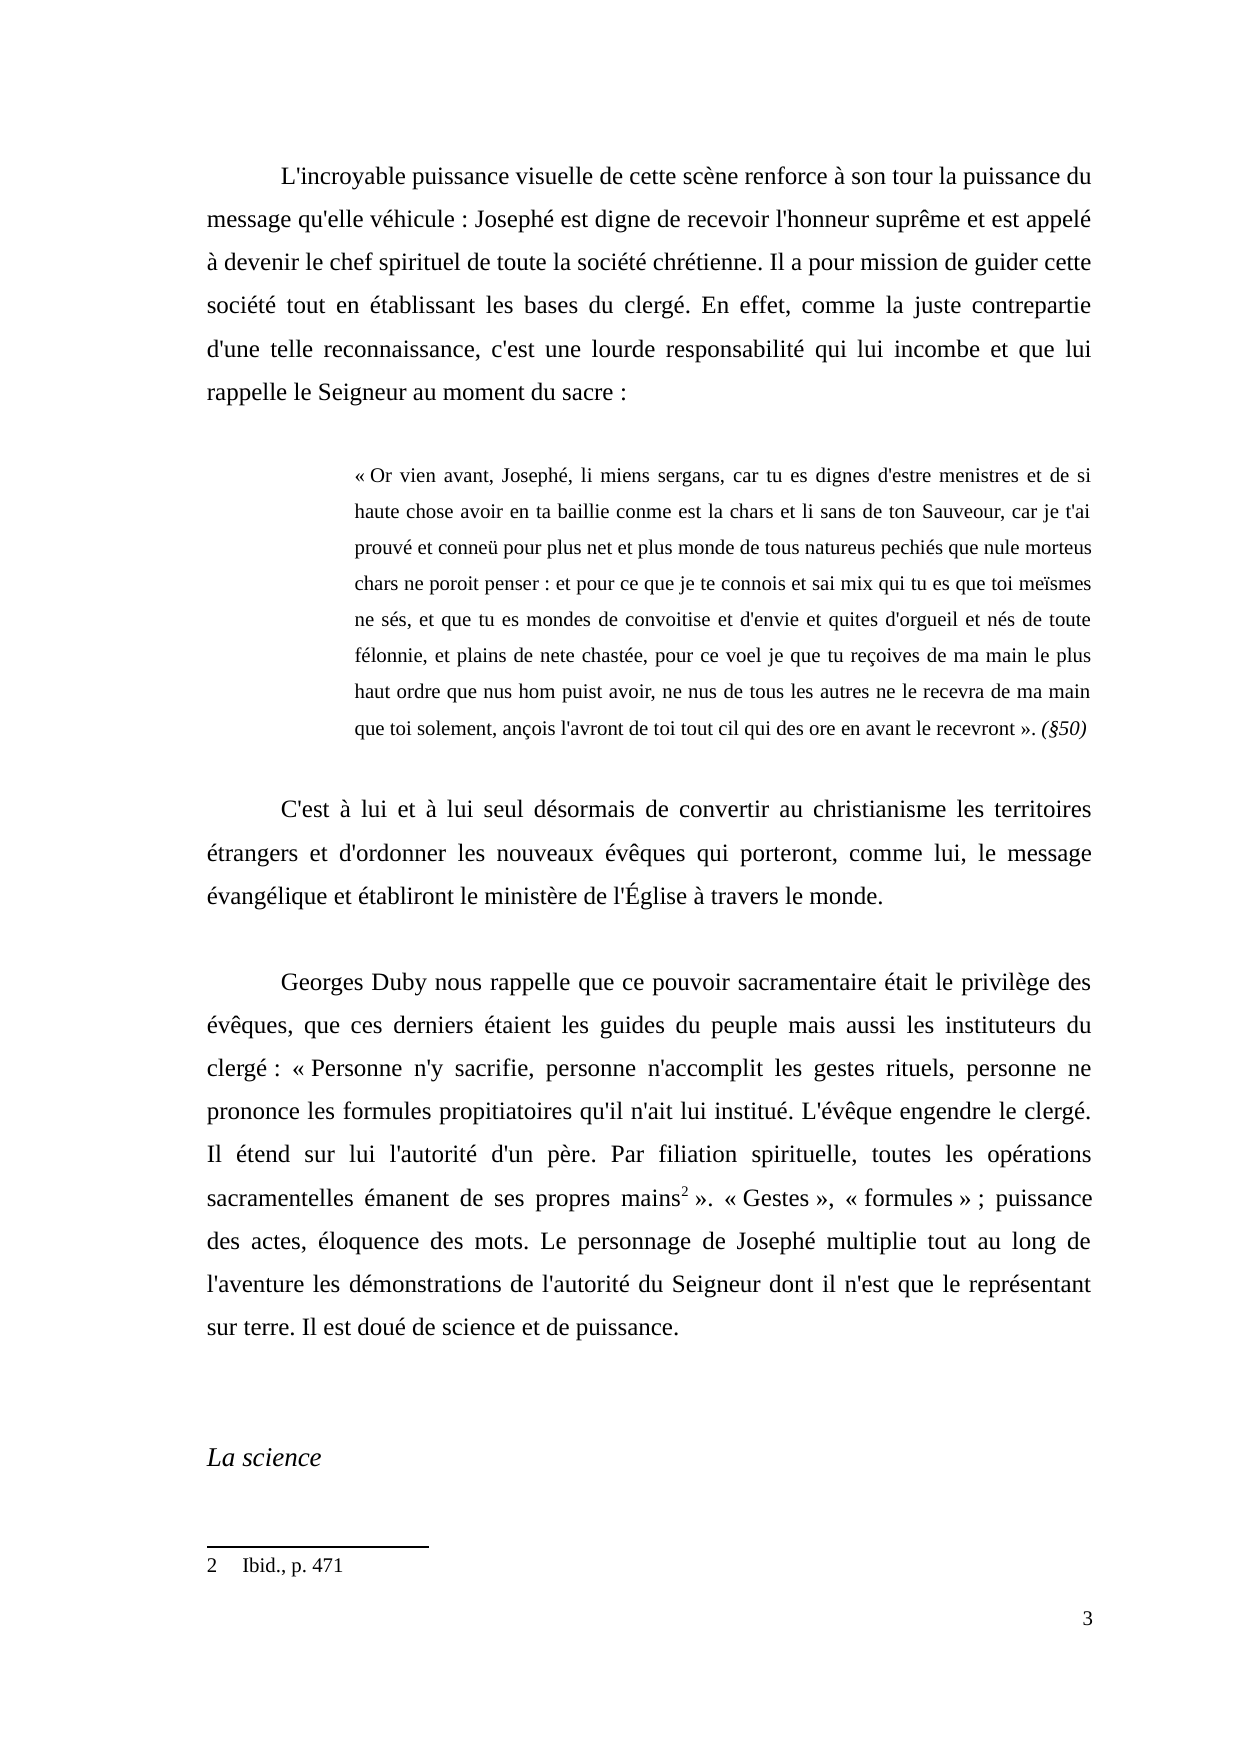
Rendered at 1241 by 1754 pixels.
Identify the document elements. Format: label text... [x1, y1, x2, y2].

text La science [207, 1441, 1093, 1473]
text Ibid., p. 471 [207, 1553, 1093, 1577]
text L'incroyable puissance visuelle de cette scène renforce à son tour la puissance du message qu'elle véhicule : Josephé est digne de recevoir l'honneur suprême et est appelé à devenir le chef spirituel de toute la société chrétienne. Il a pour mission de guider cette société tout en établissant les bases du clergé. En effet, comme la juste contrepartie d'une telle reconnaissance, c'est une lourde responsabilité qui lui incombe et que lui rappelle le Seigneur au moment du sacre : [207, 161, 1093, 406]
text C'est à lui et à lui seul désormais de convertir au christianisme les territoires étrangers et d'ordonner les nouveaux évêques qui porteront, comme lui, le message évangélique et établiront le ministère de l'Église à travers le monde. [207, 794, 1093, 909]
text Georges Duby nous rappelle que ce pouvoir sacramentaire était le privilège des évêques, que ces derniers étaient les guides du peuple mais aussi les instituteurs du clergé : « Personne n'y sacrifie, personne n'accomplit les gestes rituels, personne ne prononce les formules propitiatoires qu'il n'ait lui institué. L'évêque engendre le clergé. Il étend sur lui l'autorité d'un père. Par filiation spirituelle, toutes les opérations sacramentelles émanent de ses propres mains ». « Gestes », « formules » ; puissance des actes, éloquence des mots. Le personnage de Josephé multiplie tout au long de l'aventure les démonstrations de l'autorité du Seigneur dont il n'est que le représentant sur terre. Il est doué de science et de puissance. [207, 967, 1093, 1341]
text « Or vien avant, Josephé, li miens sergans, car tu es dignes d'estre menistres et de si haute chose avoir en ta baillie conme est la chars et li sans de ton Sauveour, car je t'ai prouvé et conneü pour plus net et plus monde de tous natureus pechiés que nule morteus chars ne poroit penser : et pour ce que je te connois et sai mix qui tu es que toi meïsmes ne sés, et que tu es mondes de convoitise et d'envie et quites d'orgueil et nés de toute félonnie, et plains de nete chastée, pour ce voel je que tu reçoives de ma main le plus haut ordre que nus hom puist avoir, ne nus de tous les autres ne le recevra de ma main que toi solement, ançois l'avront de toi tout cil qui des ore en avant le recevront ». (§50) [354, 463, 1093, 739]
